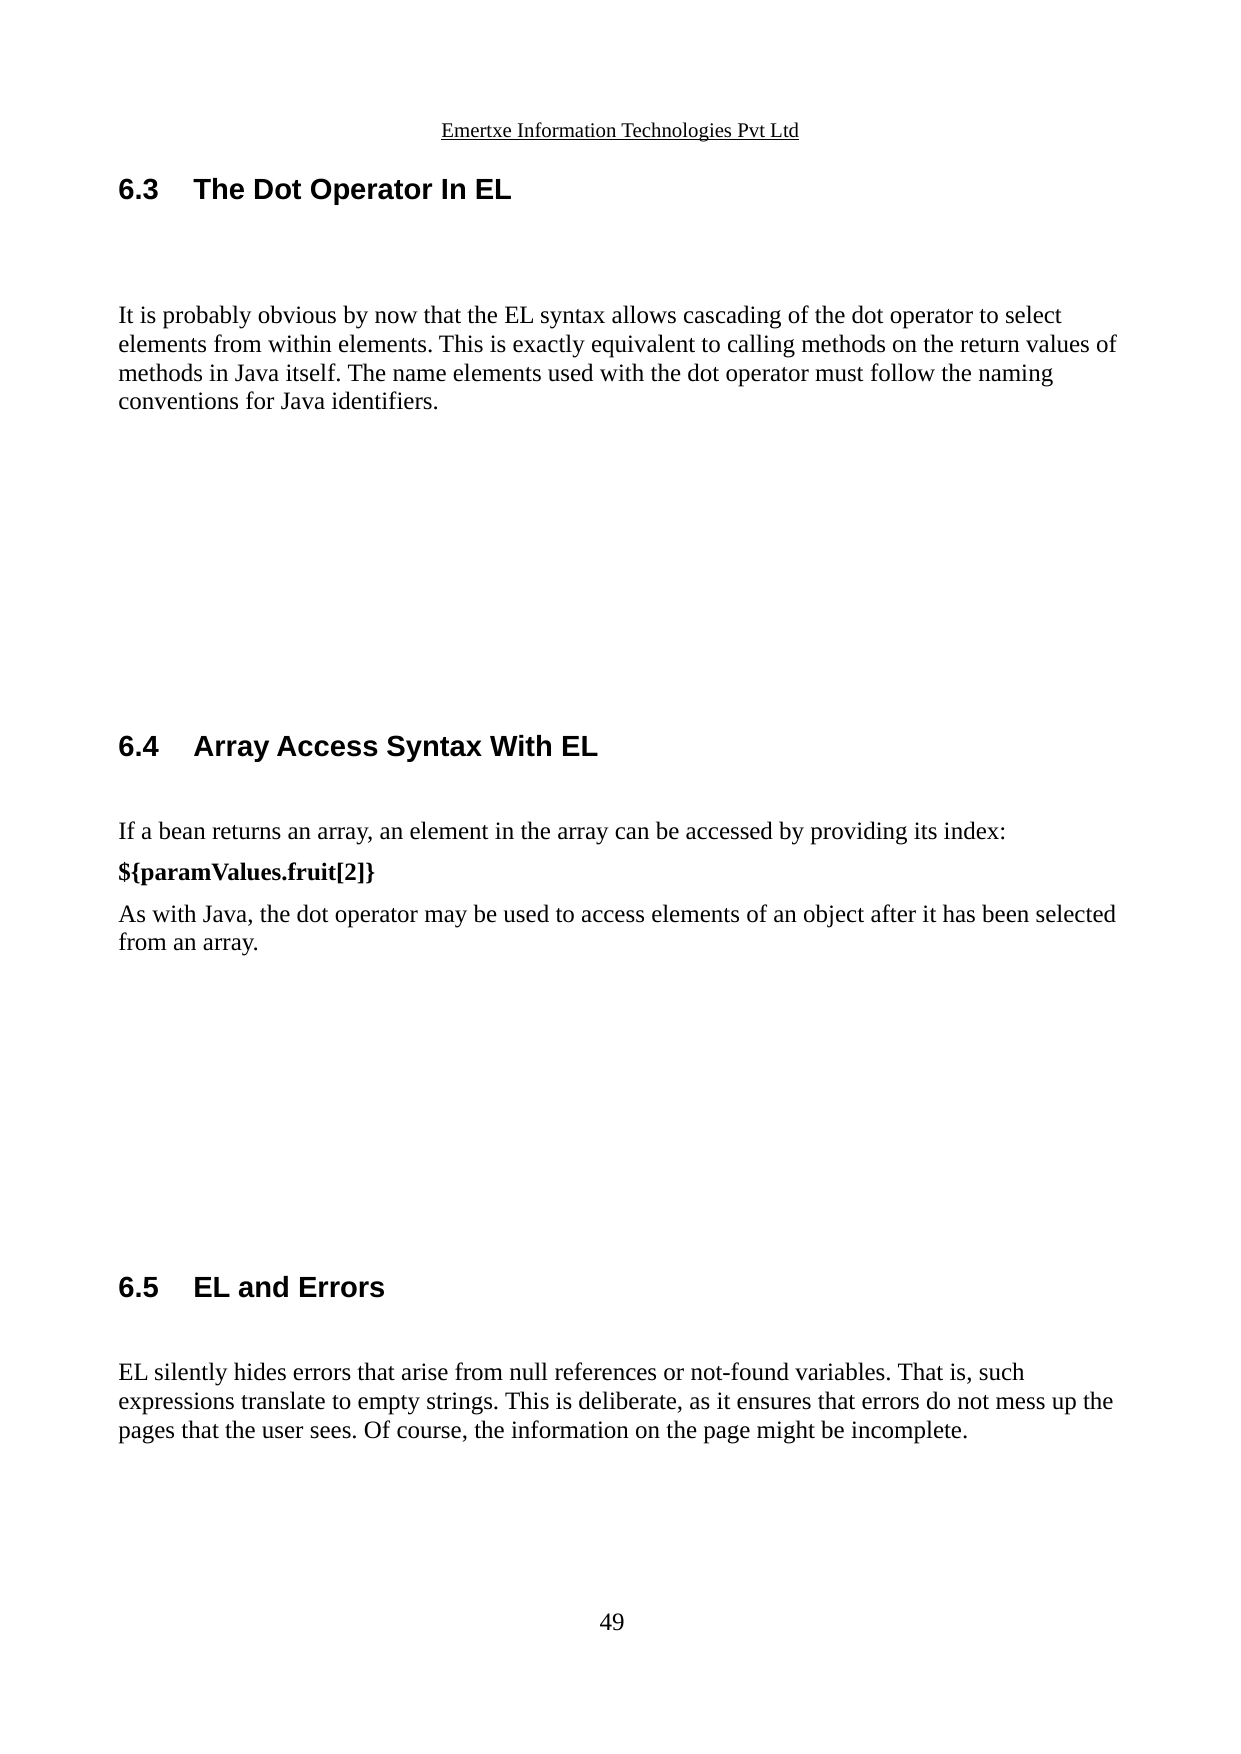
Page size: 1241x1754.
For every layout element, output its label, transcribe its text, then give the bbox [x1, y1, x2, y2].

subtitle The Dot Operator In EL [118, 172, 1122, 205]
text It is probably obvious by now that the EL syntax allows cascading of the dot operator to select elements from within elements. This is exactly equivalent to calling methods on the return values of methods in Java itself. The name elements used with the dot operator must follow the naming conventions for Java identifiers. [118, 300, 1122, 415]
subtitle EL and Errors [118, 1270, 1122, 1303]
text As with Java, the dot operator may be used to access elements of an object after it has been selected from an array. [118, 899, 1122, 956]
text EL silently hides errors that arise from null references or not-found variables. That is, such expressions translate to empty strings. This is deliberate, as it ensures that errors do not mess up the pages that the user sees. Of course, the information on the page might be incomplete. [118, 1357, 1122, 1443]
text ${paramValues.fruit[2]} [118, 857, 1122, 886]
text If a bean returns an array, an element in the array can be accessed by providing its index: [118, 816, 1122, 845]
subtitle Array Access Syntax With EL [118, 729, 1122, 762]
